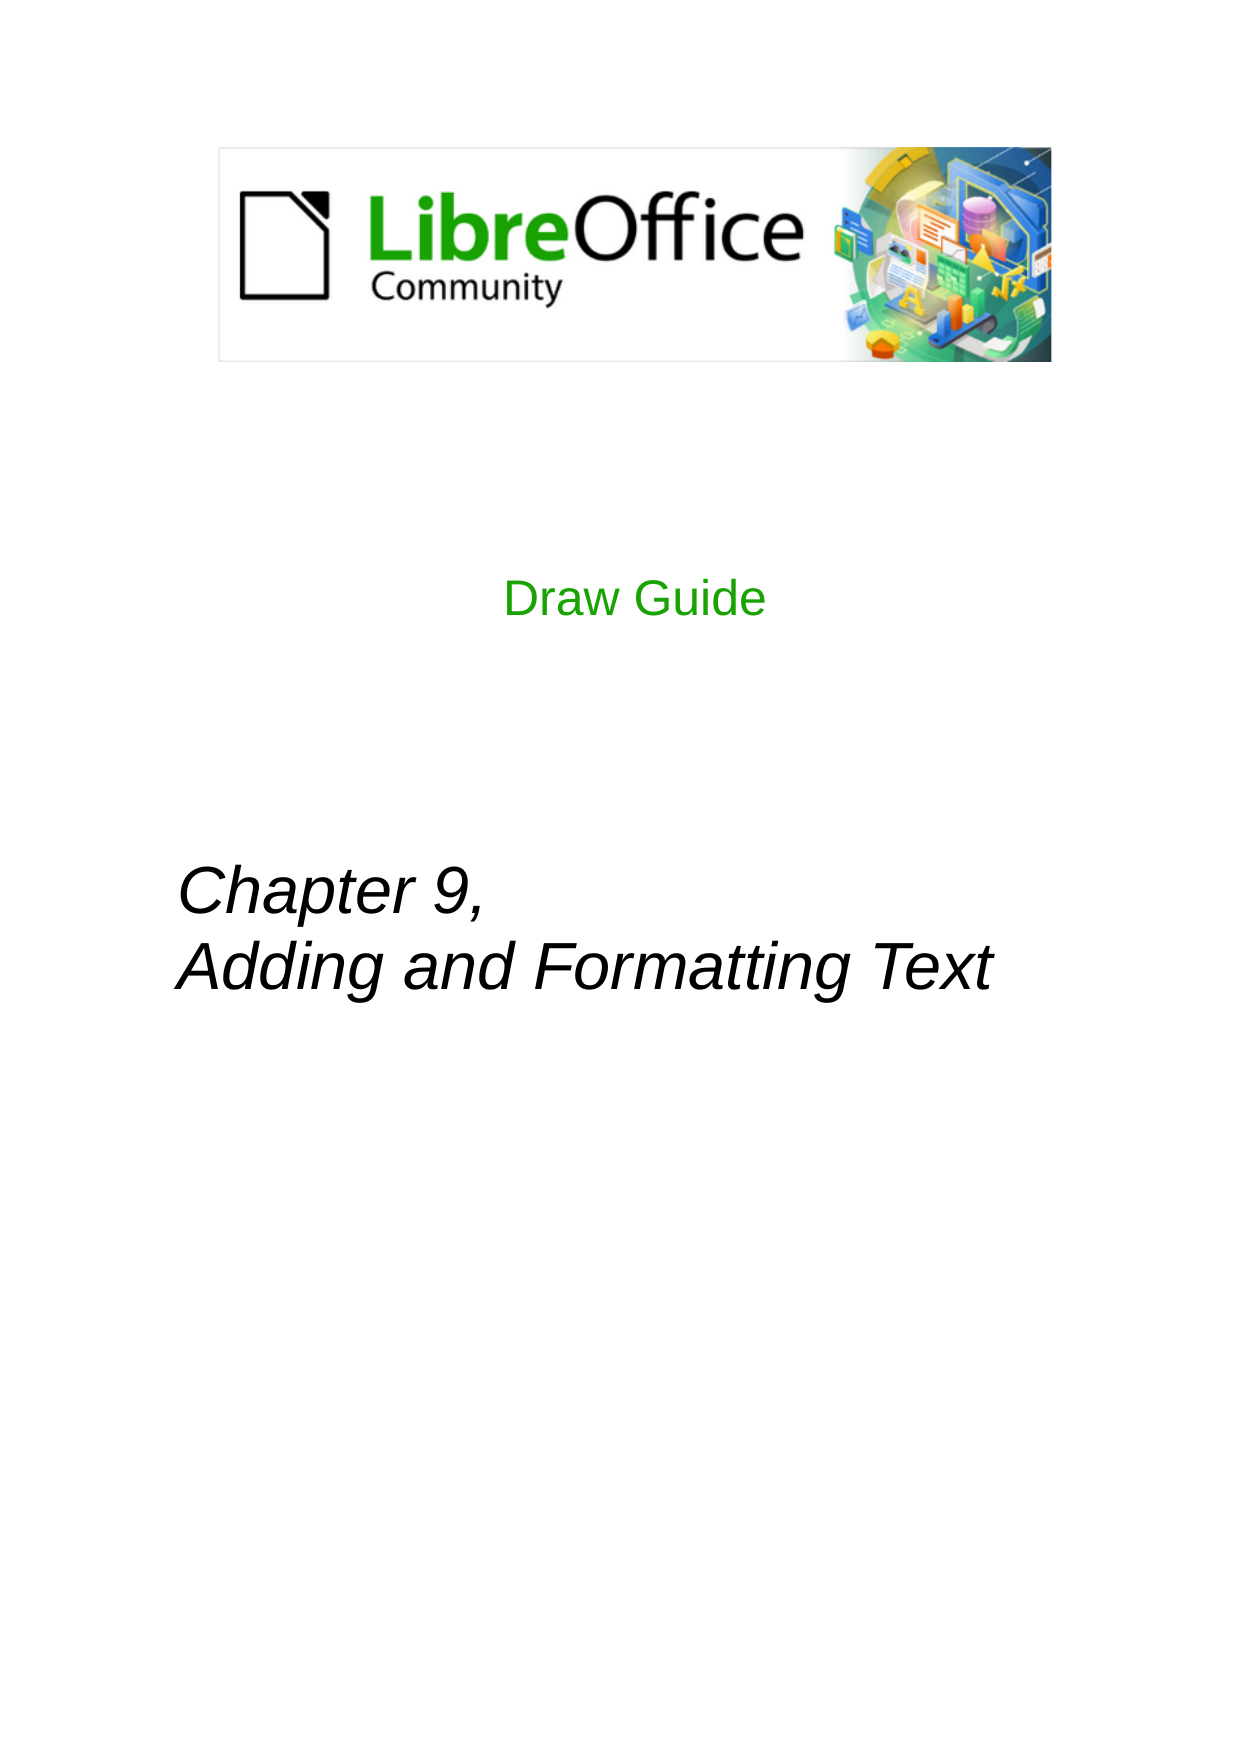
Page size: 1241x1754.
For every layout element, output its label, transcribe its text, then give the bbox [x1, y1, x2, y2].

text Draw Guide [177, 568, 1093, 626]
picture [218, 147, 1052, 362]
title Chapter 9, Adding and Formatting Text [177, 851, 1093, 1004]
